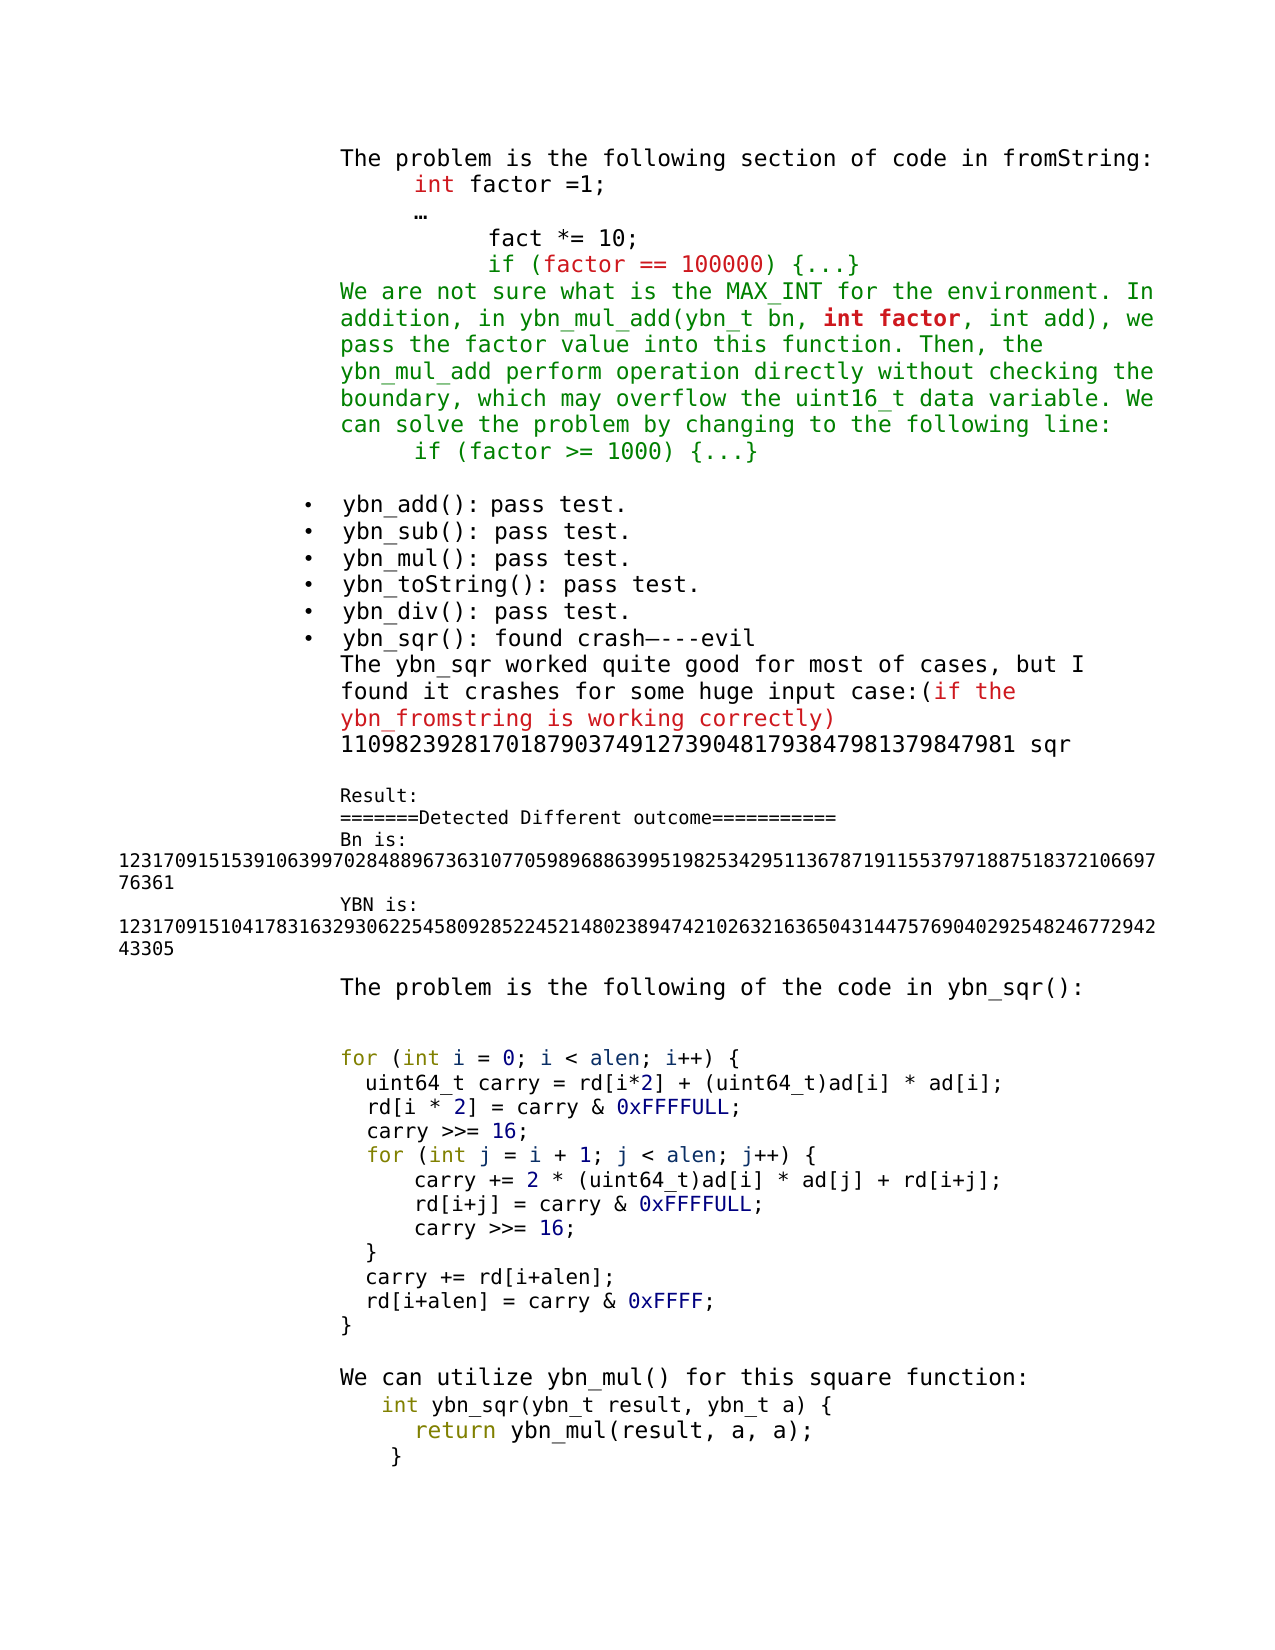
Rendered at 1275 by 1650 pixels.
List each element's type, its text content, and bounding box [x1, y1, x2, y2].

text for (int j = i + 1; j < alen; j++) { [118, 1143, 1157, 1168]
text rd[i+alen] = carry & 0xFFFF; [118, 1289, 1157, 1313]
text The ybn_sqr worked quite good for most of cases, but I found it crashes for some huge input case:(if the ybn_fromstring is working correctly) [118, 651, 1157, 731]
text The problem is the following section of code in fromString: [118, 145, 1157, 171]
text carry >>= 16; [118, 1216, 1157, 1240]
list ybn_div(): pass test. [304, 598, 1157, 625]
text uint64_t carry = rd[i*2] + (uint64_t)ad[i] * ad[i]; [118, 1071, 1157, 1095]
text int factor =1; [118, 171, 1157, 198]
text We can utilize ybn_mul() for this square function: [118, 1364, 1157, 1391]
text fact *= 10; [118, 225, 1157, 251]
text rd[i * 2] = carry & 0xFFFFULL; [118, 1095, 1157, 1119]
text for (int i = 0; i < alen; i++) { [118, 1046, 1157, 1071]
text … [118, 198, 1157, 225]
text int ybn_sqr(ybn_t result, ybn_t a) { [118, 1391, 1157, 1417]
text } [118, 1313, 1157, 1337]
text return ybn_mul(result, a, a); [118, 1417, 1157, 1444]
text We are not sure what is the MAX_INT for the environment. In addition, in ybn_mul_add(ybn_t bn, int factor, int add), we pass the factor value into this function. Then, the ybn_mul_add perform operation directly without checking the boundary, which may overflow the uint16_t data variable. We can solve the problem by changing to the following line: [118, 278, 1157, 438]
text Bn is: 1231709151539106399702848896736310770598968863995198253429511367871911553797188751837210669776361 [118, 828, 1157, 894]
text =======Detected Different outcome=========== [118, 807, 1157, 828]
list ybn_add(): pass test. [304, 491, 1157, 518]
text 1109823928170187903749127390481793847981379847981 sqr [118, 731, 1157, 758]
text carry += rd[i+alen]; [118, 1265, 1157, 1289]
text rd[i+j] = carry & 0xFFFFULL; [118, 1192, 1157, 1216]
text if (factor == 100000) {...} [118, 251, 1157, 278]
text } [118, 1240, 1157, 1265]
list ybn_sqr(): found crash—---evil [304, 625, 1157, 651]
list ybn_toString(): pass test. [304, 571, 1157, 598]
text The problem is the following of the code in ybn_sqr(): [118, 974, 1157, 1001]
list ybn_sub(): pass test. [304, 518, 1157, 545]
text } [118, 1444, 1157, 1468]
text carry += 2 * (uint64_t)ad[i] * ad[j] + rd[i+j]; [118, 1168, 1157, 1192]
text if (factor >= 1000) {...} [118, 438, 1157, 465]
text YBN is: 1231709151041783163293062254580928522452148023894742102632163650431447576904029254824677294243305 [118, 894, 1157, 960]
list ybn_mul(): pass test. [304, 545, 1157, 571]
text carry >>= 16; [118, 1119, 1157, 1143]
text Result: [118, 785, 1157, 807]
